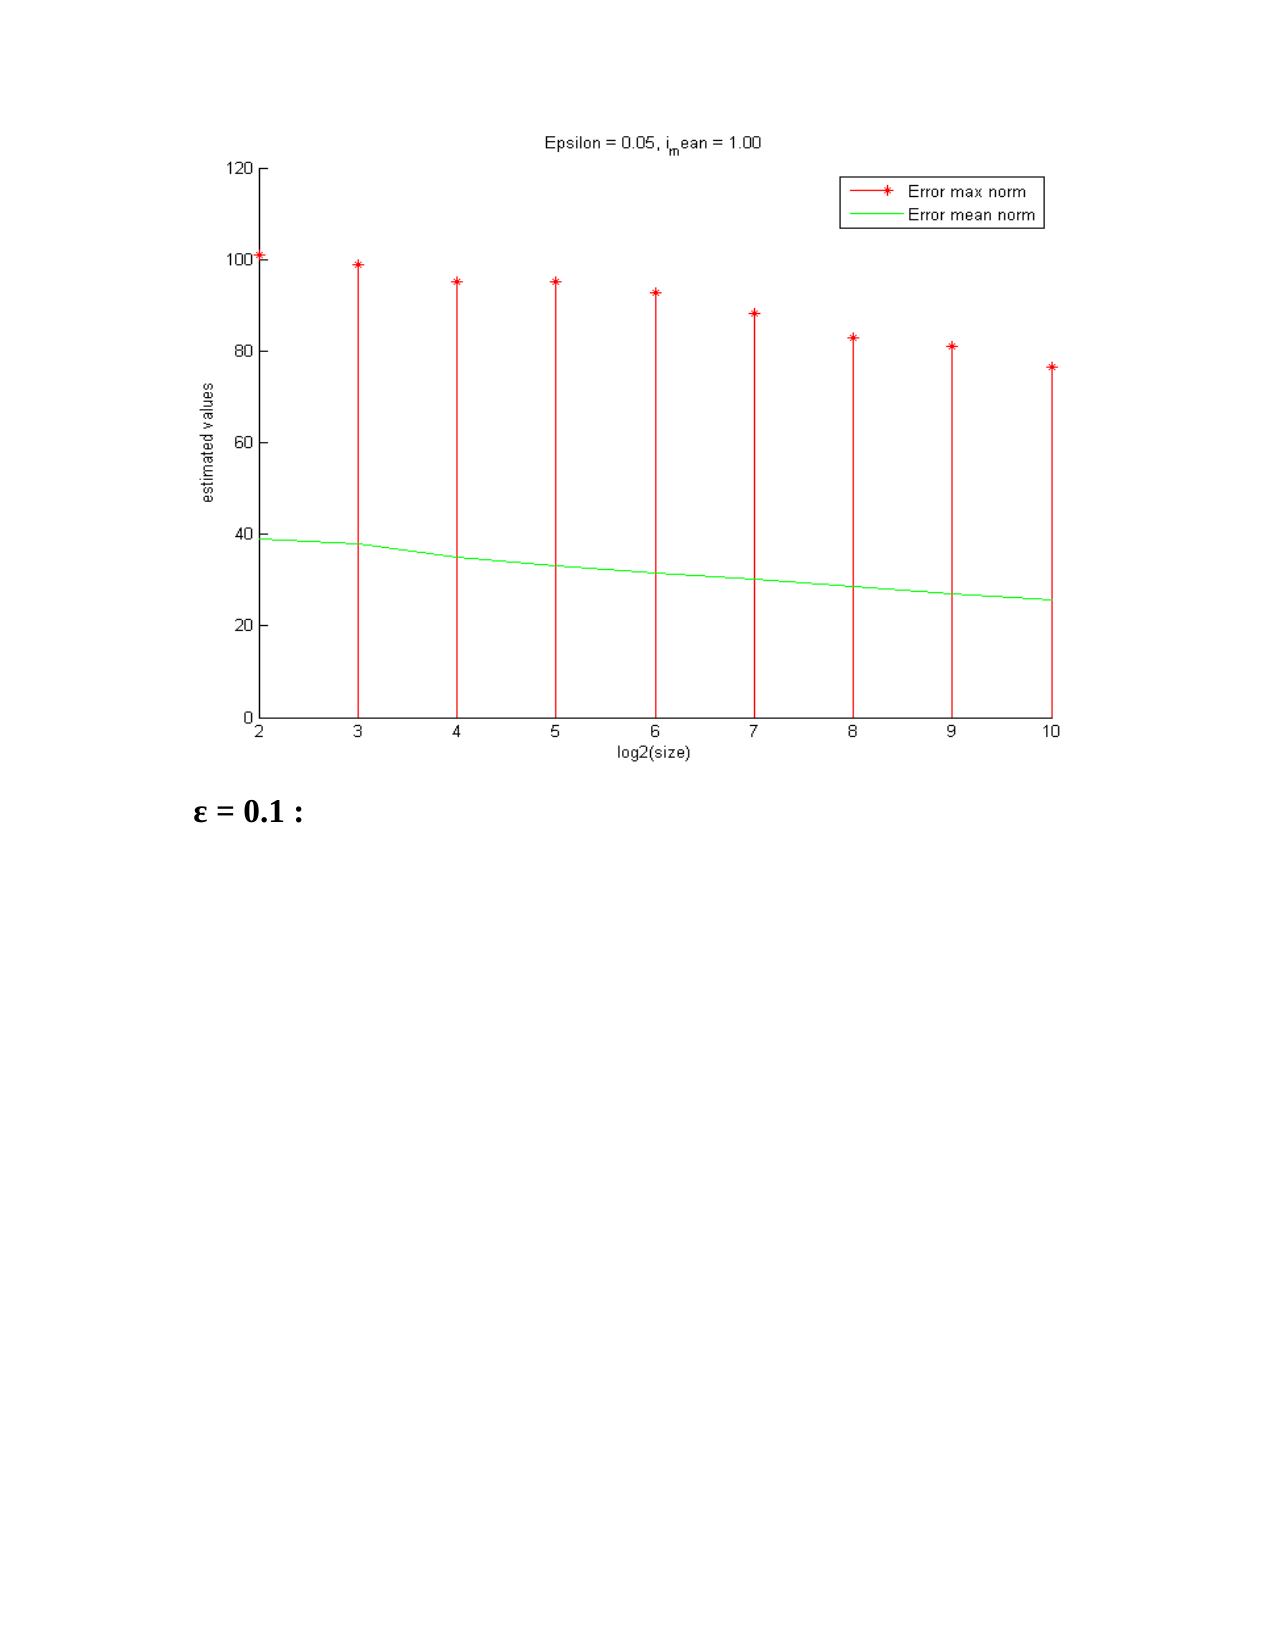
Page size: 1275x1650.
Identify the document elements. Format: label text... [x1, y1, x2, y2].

picture [126, 118, 1149, 792]
text ε = 0.1 : [118, 118, 1157, 829]
